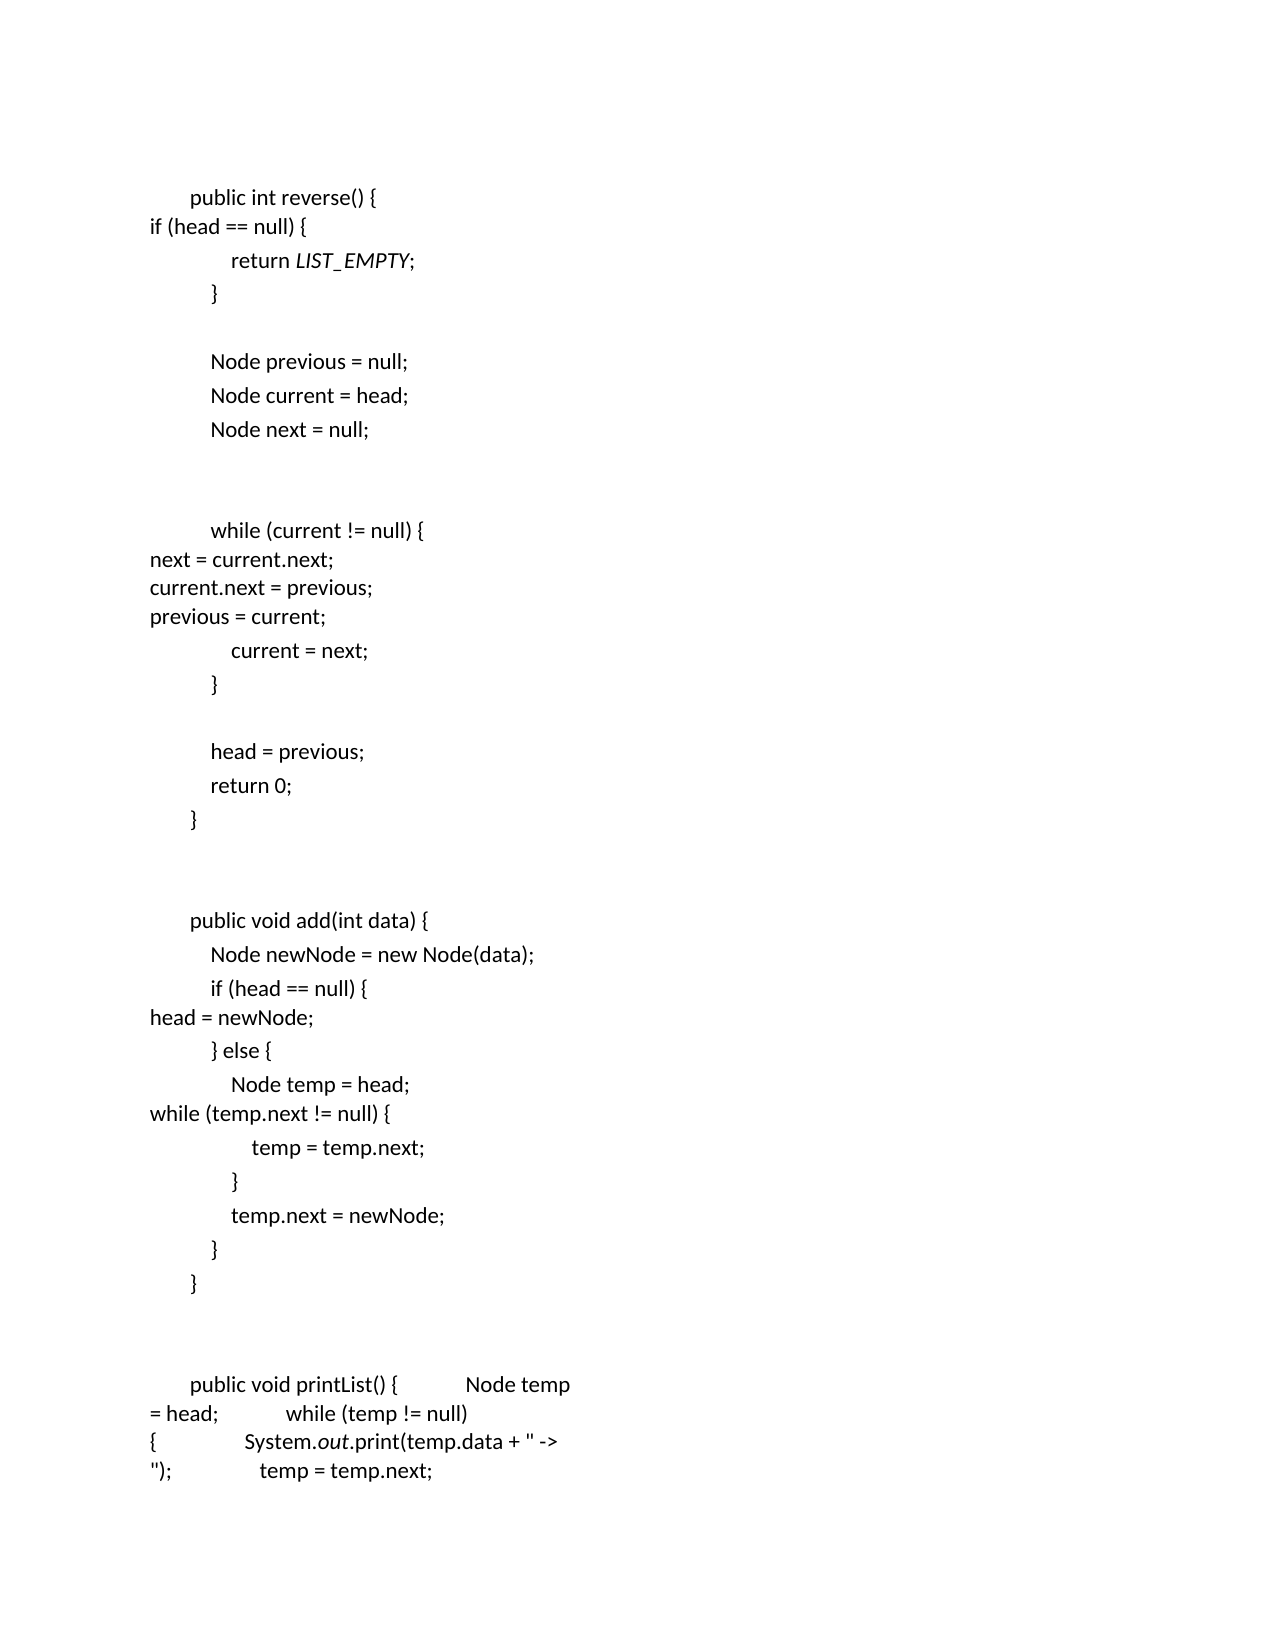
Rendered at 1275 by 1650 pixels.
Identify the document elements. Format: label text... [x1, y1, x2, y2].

text public int reverse() { if (head == null) { [148, 183, 395, 240]
text } [148, 279, 951, 307]
text while (current != null) { next = current.next; current.next = previous; previous = current; [148, 516, 472, 630]
text current = next; [148, 636, 951, 664]
text } [148, 805, 951, 833]
text head = previous; [148, 737, 951, 765]
text } else { [148, 1037, 951, 1065]
text Node current = head; [148, 381, 951, 409]
text Node temp = head; while (temp.next != null) { [148, 1071, 479, 1127]
text } [148, 1269, 951, 1297]
text return LIST_EMPTY; [148, 246, 952, 274]
text } [148, 670, 951, 698]
text public void add(int data) { [148, 906, 951, 934]
text Node previous = null; [148, 347, 951, 375]
text } [148, 1167, 951, 1195]
text if (head == null) { head = newNode; [148, 974, 422, 1031]
text temp = temp.next; [148, 1133, 951, 1161]
text return 0; [148, 771, 951, 799]
text Node next = null; [148, 415, 951, 443]
text } [148, 1235, 951, 1263]
text Node newNode = new Node(data); [148, 940, 951, 968]
text temp.next = newNode; [148, 1201, 951, 1229]
text public void printList() { Node temp = head; while (temp != null) { System.out.print(temp.data + " -> "); temp = temp.next; [148, 1370, 577, 1484]
